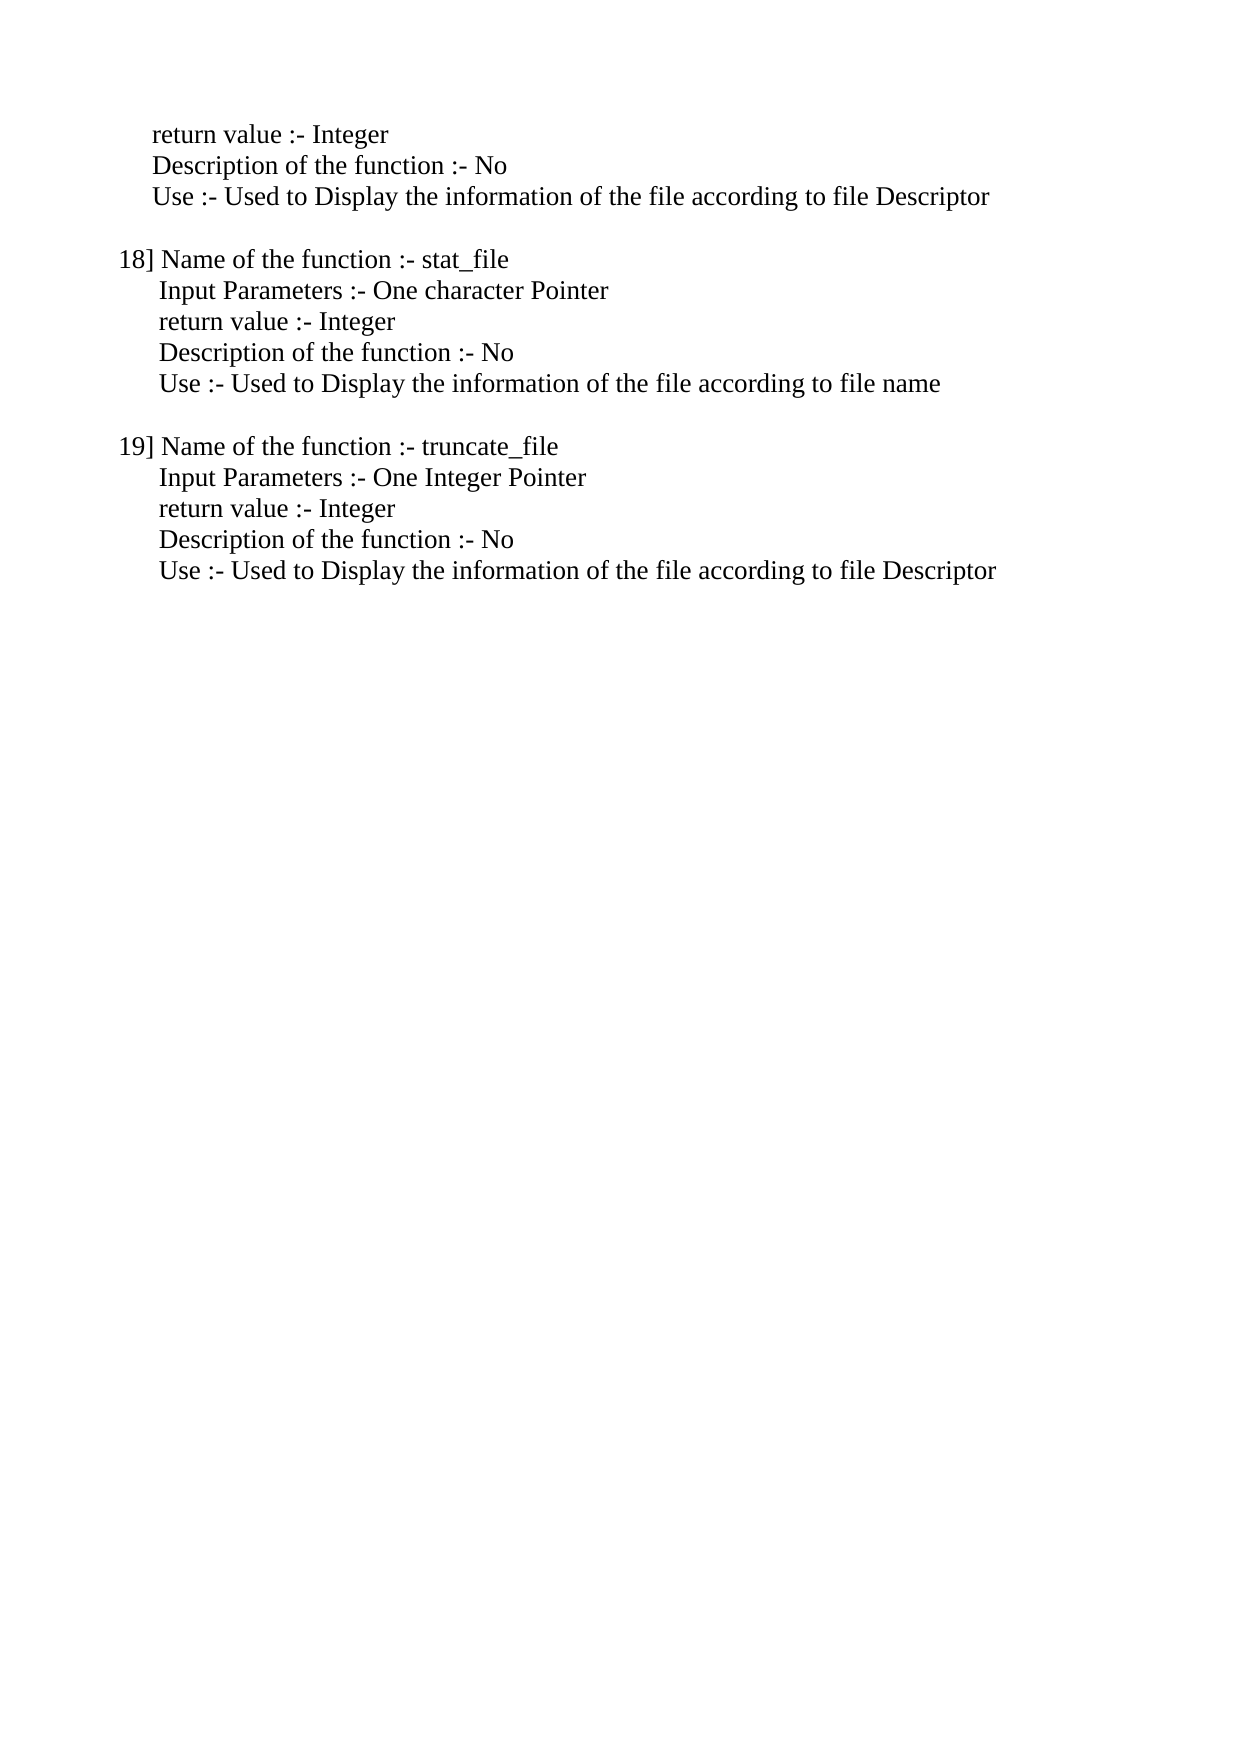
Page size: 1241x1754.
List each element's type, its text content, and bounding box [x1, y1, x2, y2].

text Input Parameters :- One character Pointer [118, 274, 1122, 305]
text Input Parameters :- One Integer Pointer [118, 461, 1122, 492]
text Description of the function :- No [118, 149, 1122, 180]
text return value :- Integer [118, 305, 1122, 336]
text Use :- Used to Display the information of the file according to file Descriptor [118, 554, 1122, 585]
text Use :- Used to Display the information of the file according to file Descriptor [118, 180, 1122, 212]
text Description of the function :- No [118, 336, 1122, 367]
text return value :- Integer [118, 492, 1122, 523]
text 19] Name of the function :- truncate_file [118, 429, 1122, 461]
text 18] Name of the function :- stat_file [118, 243, 1122, 274]
text Use :- Used to Display the information of the file according to file name [118, 367, 1122, 398]
text return value :- Integer [118, 118, 1122, 149]
text Description of the function :- No [118, 523, 1122, 554]
